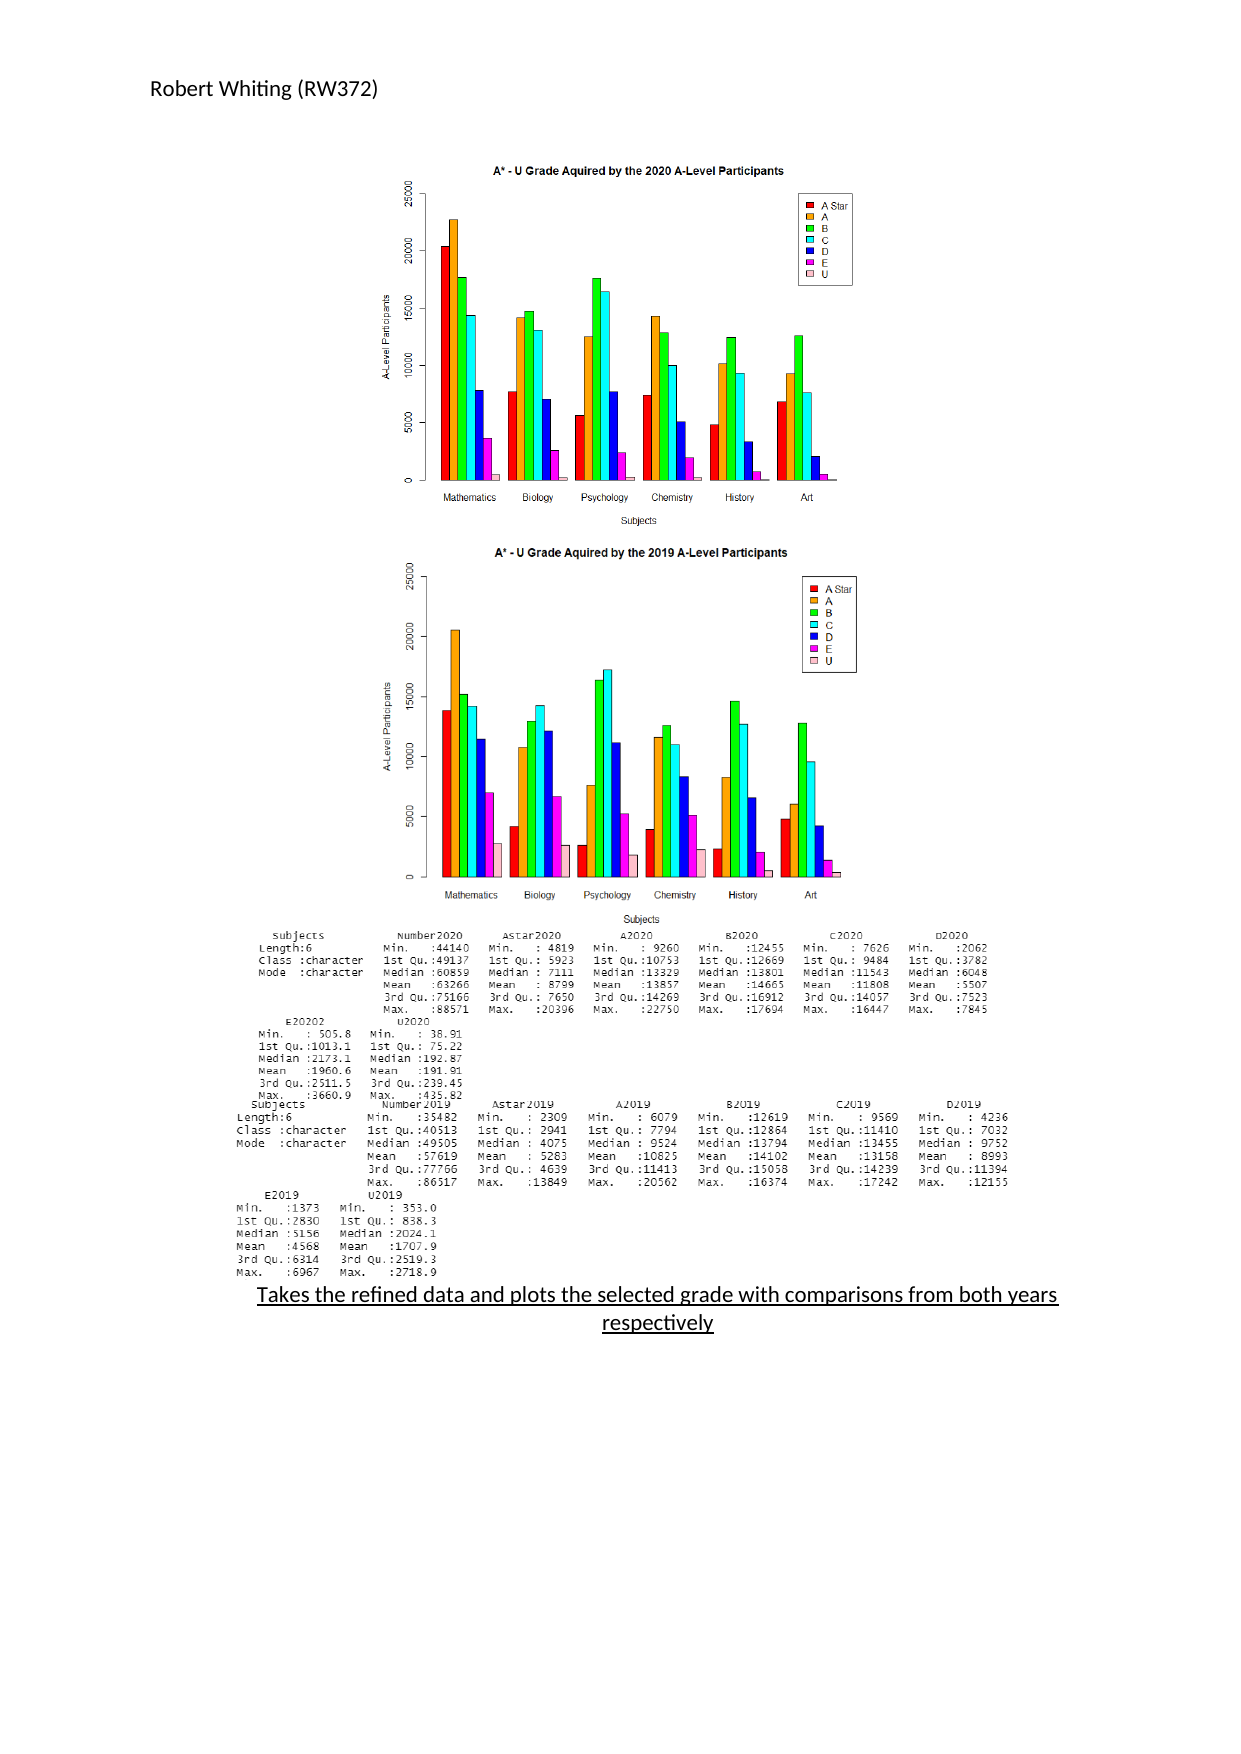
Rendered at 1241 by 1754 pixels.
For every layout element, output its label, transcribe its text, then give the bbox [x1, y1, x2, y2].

list Takes the refined data and plots the selected grade with comparisons from both years respectively [225, 1280, 1090, 1336]
